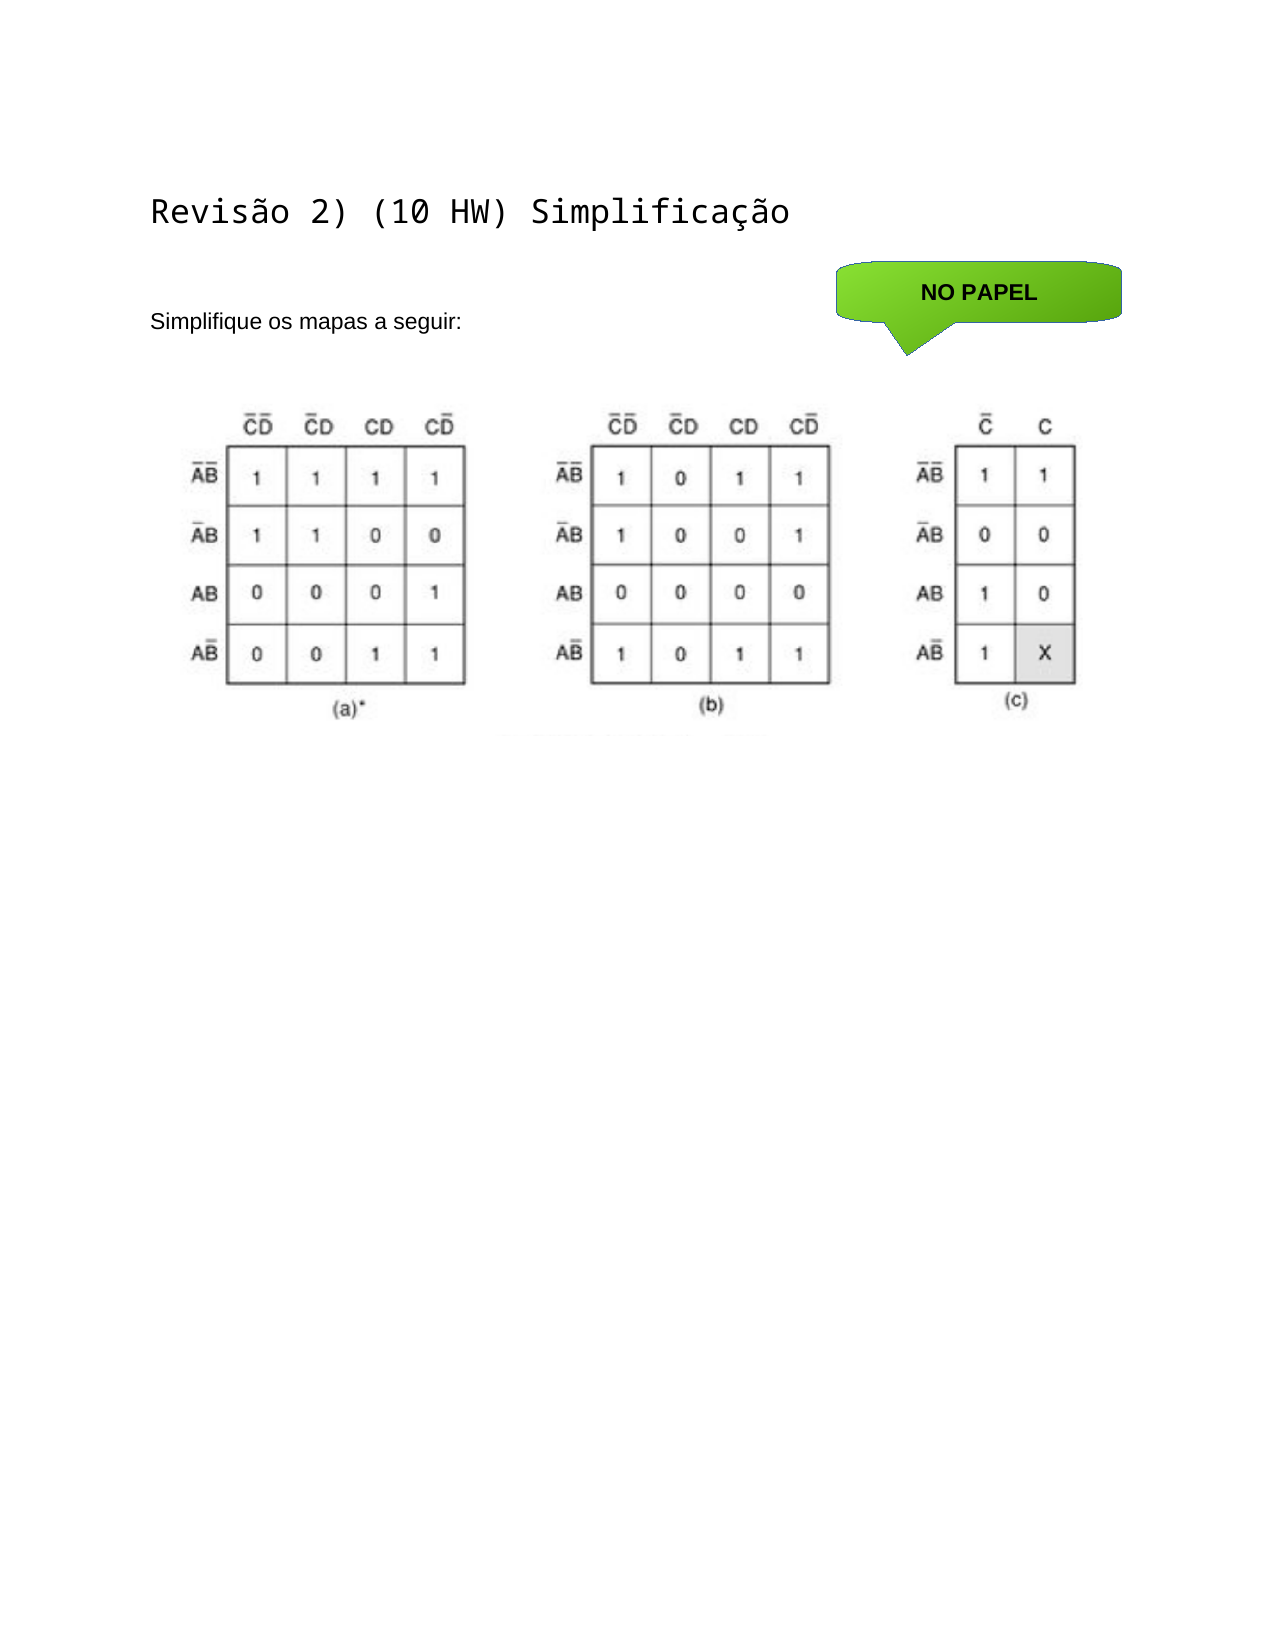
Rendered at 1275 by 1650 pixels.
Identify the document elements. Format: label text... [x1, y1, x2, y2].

picture [150, 386, 1125, 736]
subtitle Revisão 2) (10 HW) Simplificação [150, 187, 1125, 233]
text [940, 308, 1125, 334]
text Simplifique os mapas a seguir: [150, 308, 891, 334]
